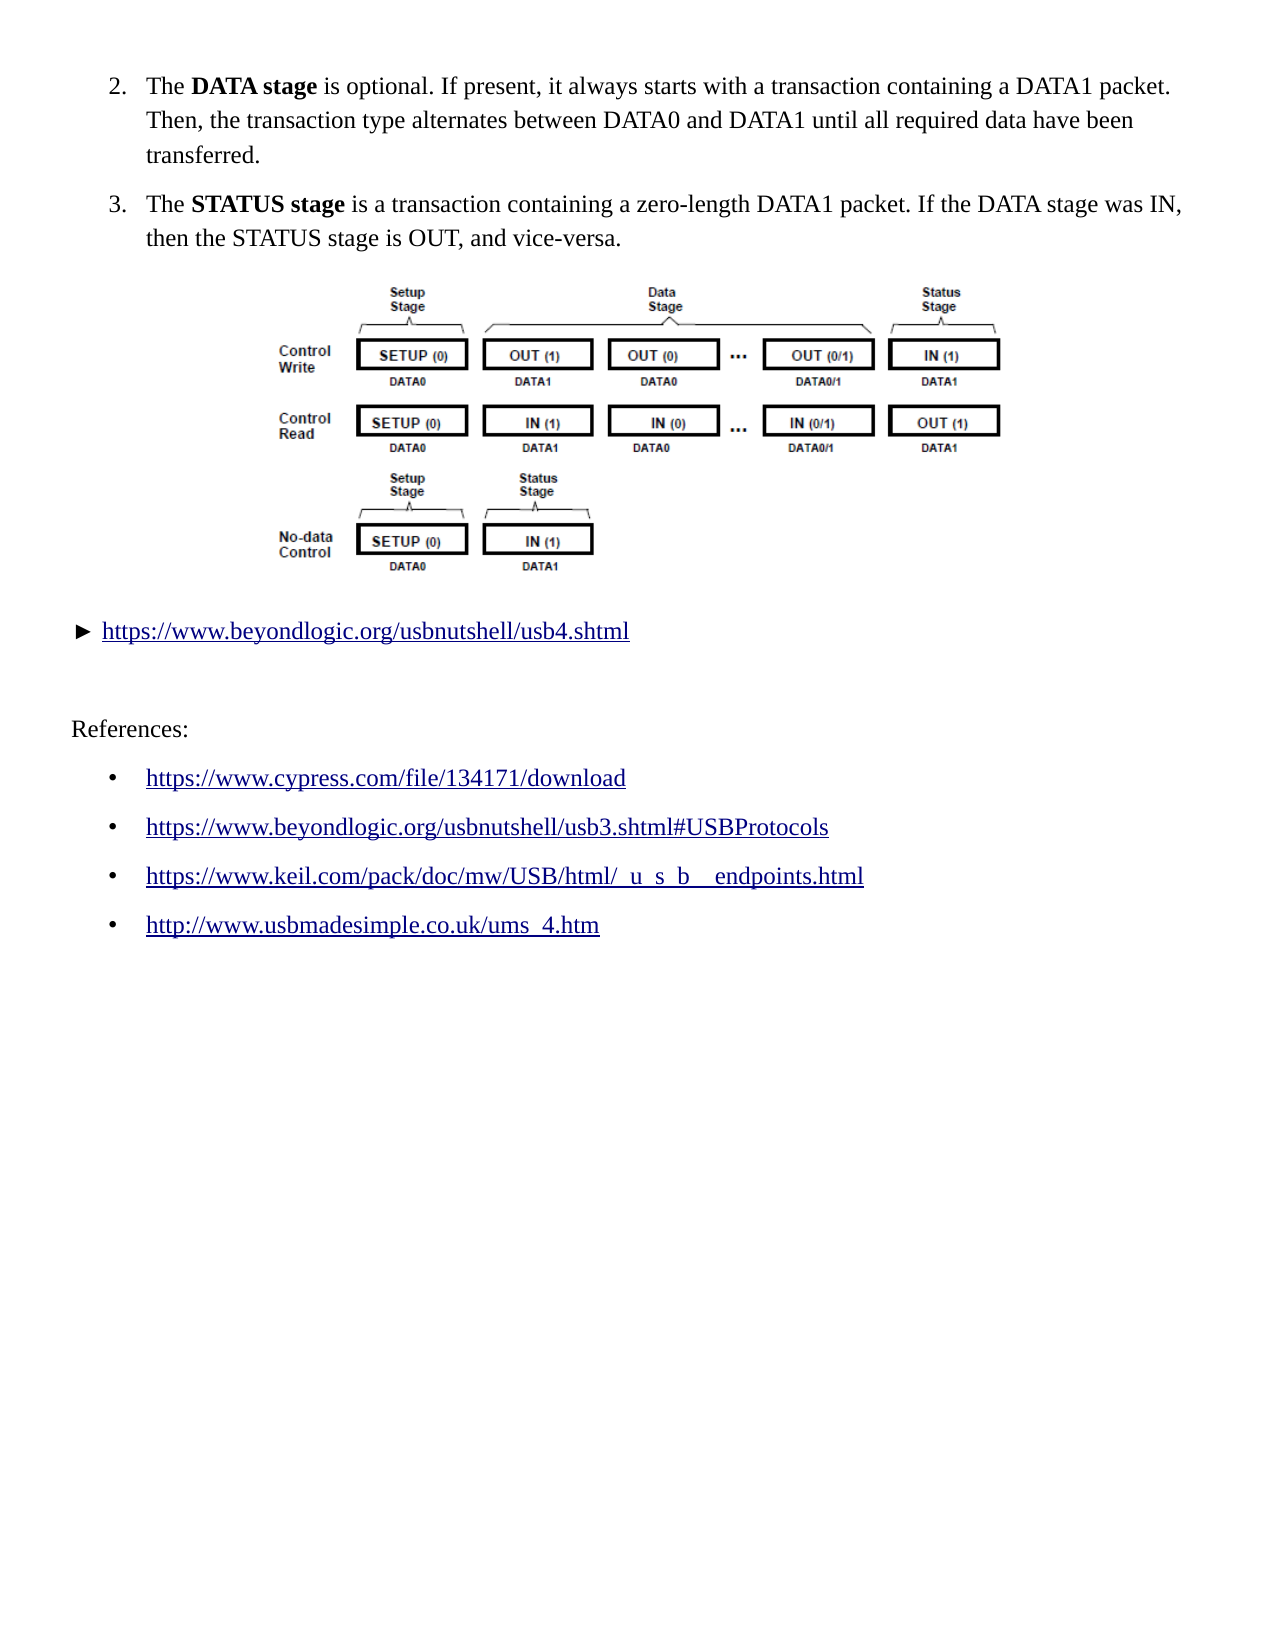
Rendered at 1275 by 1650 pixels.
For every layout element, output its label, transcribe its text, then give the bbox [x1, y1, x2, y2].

picture [264, 272, 1011, 581]
list https://www.cypress.com/file/134171/download [108, 763, 1204, 792]
list http://www.usbmadesimple.co.uk/ums_4.htm [108, 910, 1204, 939]
text ► https://www.beyondlogic.org/usbnutshell/usb4.shtml [71, 616, 1204, 644]
list The DATA stage is optional. If present, it always starts with a transaction containing a DATA1 packet. Then, the transaction type alternates between DATA0 and DATA1 until all required data have been transferred. [108, 71, 1204, 168]
list https://www.keil.com/pack/doc/mw/USB/html/_u_s_b__endpoints.html [108, 861, 1204, 890]
list The STATUS stage is a transaction containing a zero-length DATA1 packet. If the DATA stage was IN, then the STATUS stage is OUT, and vice-versa. [108, 189, 1204, 252]
text References: [71, 714, 1204, 743]
list https://www.beyondlogic.org/usbnutshell/usb3.shtml#USBProtocols [108, 812, 1204, 841]
